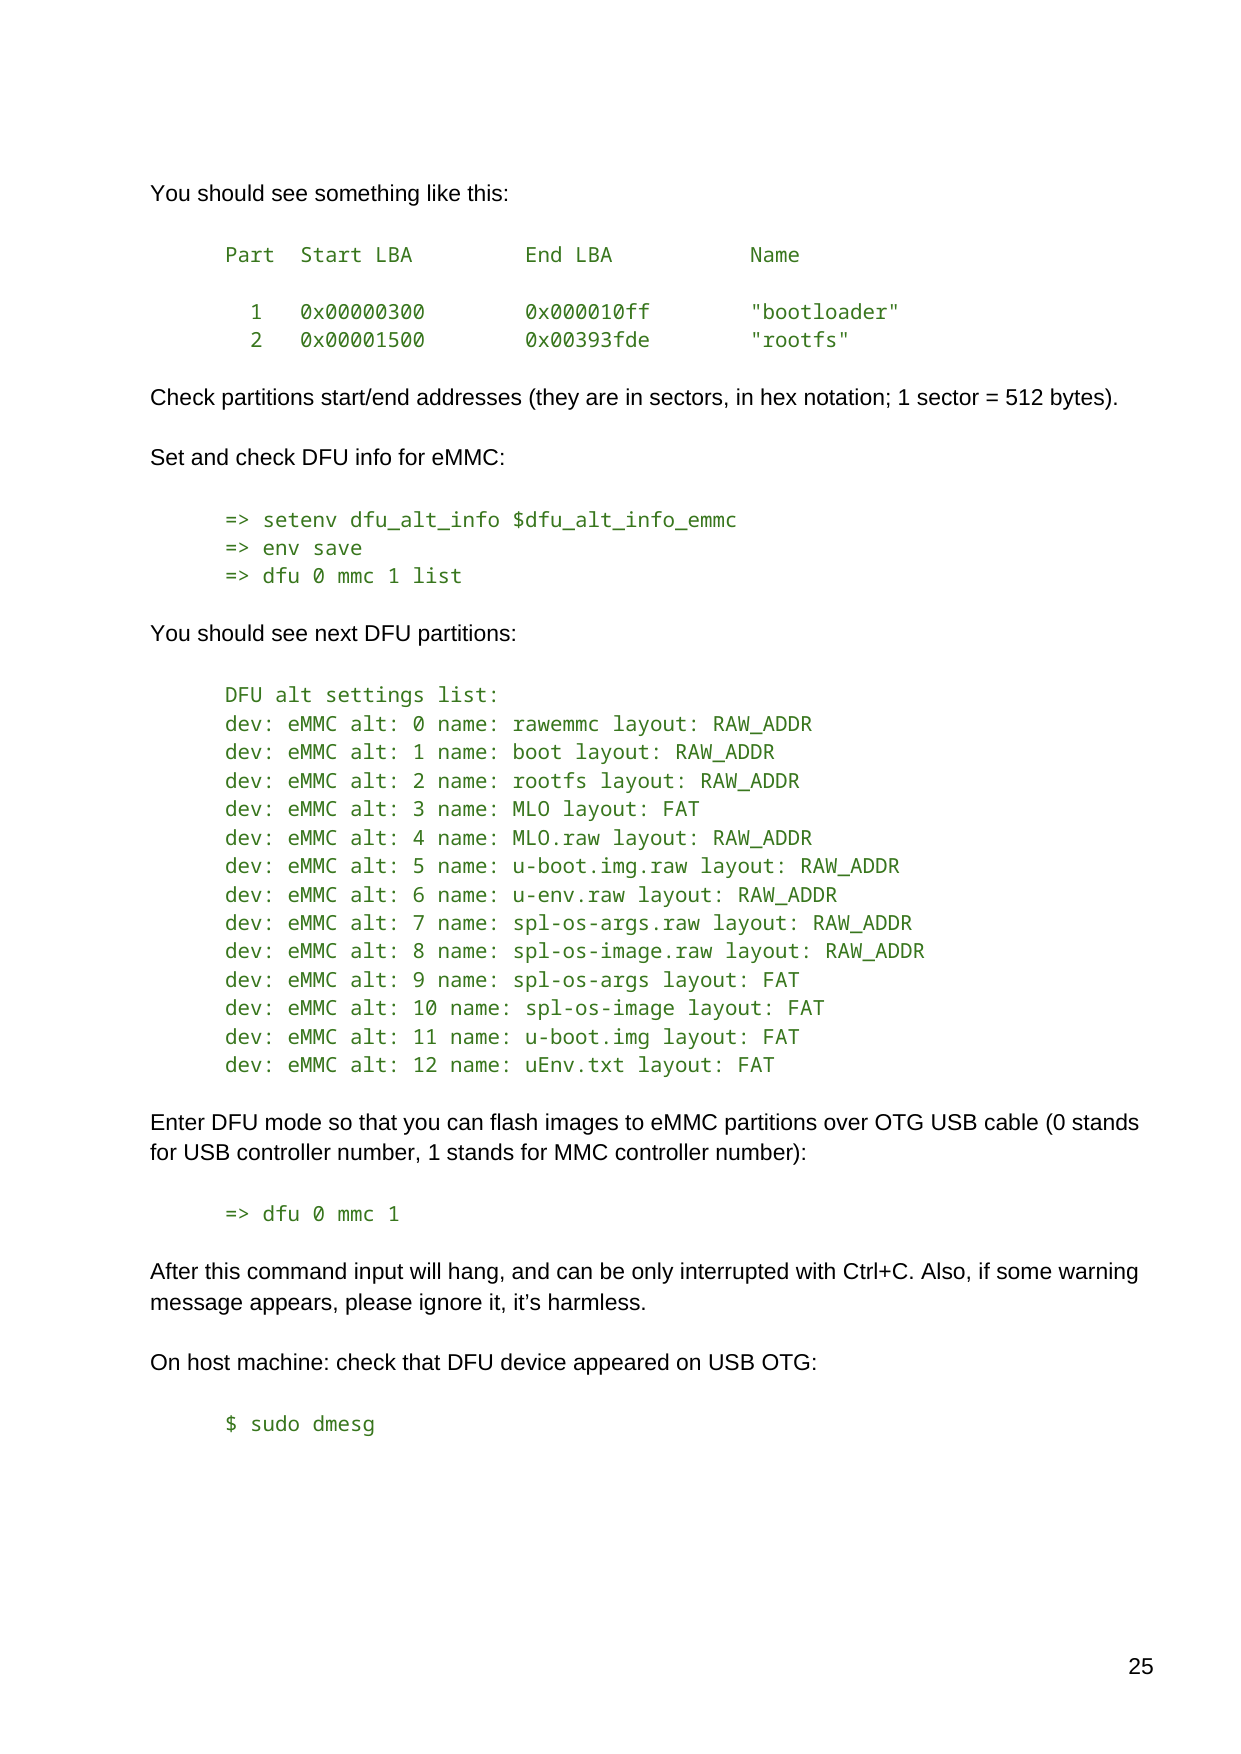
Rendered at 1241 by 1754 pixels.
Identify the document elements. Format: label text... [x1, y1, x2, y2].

subtitle Part Start LBA End LBA Name [150, 240, 225, 268]
subtitle => dfu 0 mmc 1 [150, 1199, 1153, 1228]
subtitle 2 0x00001500 0x00393fde "rootfs" [150, 325, 225, 354]
subtitle => env save [362, 533, 1153, 562]
subtitle dev: eMMC alt: 2 name: rootfs layout: RAW_ADDR [150, 766, 225, 794]
subtitle dev: eMMC alt: 1 name: boot layout: RAW_ADDR [150, 737, 1153, 766]
subtitle dev: eMMC alt: 3 name: MLO layout: FAT [700, 794, 1153, 823]
text You should see something like this: [150, 179, 1153, 206]
text Set and check DFU info for eMMC: [150, 444, 1153, 471]
subtitle => env save [150, 533, 225, 562]
subtitle dev: eMMC alt: 11 name: u-boot.img layout: FAT [150, 1022, 225, 1050]
subtitle dev: eMMC alt: 4 name: MLO.raw layout: RAW_ADDR [150, 823, 225, 851]
subtitle => setenv dfu_alt_info $dfu_alt_info_emmc [737, 505, 1153, 533]
subtitle dev: eMMC alt: 7 name: spl-os-args.raw layout: RAW_ADDR [150, 908, 225, 937]
subtitle 1 0x00000300 0x000010ff "bootloader" [900, 297, 1153, 325]
subtitle dev: eMMC alt: 8 name: spl-os-image.raw layout: RAW_ADDR [150, 937, 225, 965]
text On host machine: check that DFU device appeared on USB OTG: [150, 1349, 1153, 1375]
subtitle dev: eMMC alt: 11 name: u-boot.img layout: FAT [800, 1022, 1153, 1050]
subtitle Part Start LBA End LBA Name [800, 240, 1153, 268]
subtitle dev: eMMC alt: 12 name: uEnv.txt layout: FAT [775, 1050, 1153, 1079]
text Enter DFU mode so that you can flash images to eMMC partitions over OTG USB cable (0 stands for USB controller number, 1 stands for MMC controller number): [150, 1109, 1153, 1166]
subtitle 1 0x00000300 0x000010ff "bootloader" [150, 297, 225, 325]
subtitle $ sudo dmesg [375, 1409, 1153, 1438]
subtitle dev: eMMC alt: 5 name: u-boot.img.raw layout: RAW_ADDR [150, 851, 225, 880]
subtitle dev: eMMC alt: 7 name: spl-os-args.raw layout: RAW_ADDR [912, 908, 1153, 937]
subtitle dev: eMMC alt: 0 name: rawemmc layout: RAW_ADDR [812, 709, 1153, 737]
subtitle DFU alt settings list: [500, 681, 1153, 709]
subtitle dev: eMMC alt: 0 name: rawemmc layout: RAW_ADDR [150, 709, 225, 737]
subtitle dev: eMMC alt: 2 name: rootfs layout: RAW_ADDR [800, 766, 1153, 794]
subtitle dev: eMMC alt: 3 name: MLO layout: FAT [150, 794, 225, 823]
subtitle dev: eMMC alt: 9 name: spl-os-args layout: FAT [150, 965, 225, 993]
subtitle dev: eMMC alt: 6 name: u-env.raw layout: RAW_ADDR [150, 880, 225, 908]
subtitle dev: eMMC alt: 9 name: spl-os-args layout: FAT [800, 965, 1153, 993]
text After this command input will hang, and can be only interrupted with Ctrl+C. Also, if some warning message appears, please ignore it, it’s harmless. [150, 1258, 1153, 1315]
subtitle $ sudo dmesg [150, 1409, 225, 1438]
text You should see next DFU partitions: [150, 620, 1153, 647]
subtitle 2 0x00001500 0x00393fde "rootfs" [850, 325, 1153, 354]
subtitle dev: eMMC alt: 8 name: spl-os-image.raw layout: RAW_ADDR [925, 937, 1153, 965]
subtitle dev: eMMC alt: 10 name: spl-os-image layout: FAT [150, 993, 1153, 1022]
text Check partitions start/end addresses (they are in sectors, in hex notation; 1 sector = 512 bytes). [150, 384, 1153, 410]
subtitle dev: eMMC alt: 12 name: uEnv.txt layout: FAT [150, 1050, 225, 1079]
subtitle dev: eMMC alt: 4 name: MLO.raw layout: RAW_ADDR [812, 823, 1153, 851]
subtitle => dfu 0 mmc 1 list [462, 562, 1153, 590]
subtitle dev: eMMC alt: 6 name: u-env.raw layout: RAW_ADDR [837, 880, 1153, 908]
subtitle => dfu 0 mmc 1 list [150, 562, 225, 590]
subtitle => setenv dfu_alt_info $dfu_alt_info_emmc [150, 505, 225, 533]
subtitle dev: eMMC alt: 5 name: u-boot.img.raw layout: RAW_ADDR [900, 851, 1153, 880]
subtitle DFU alt settings list: [150, 681, 225, 709]
